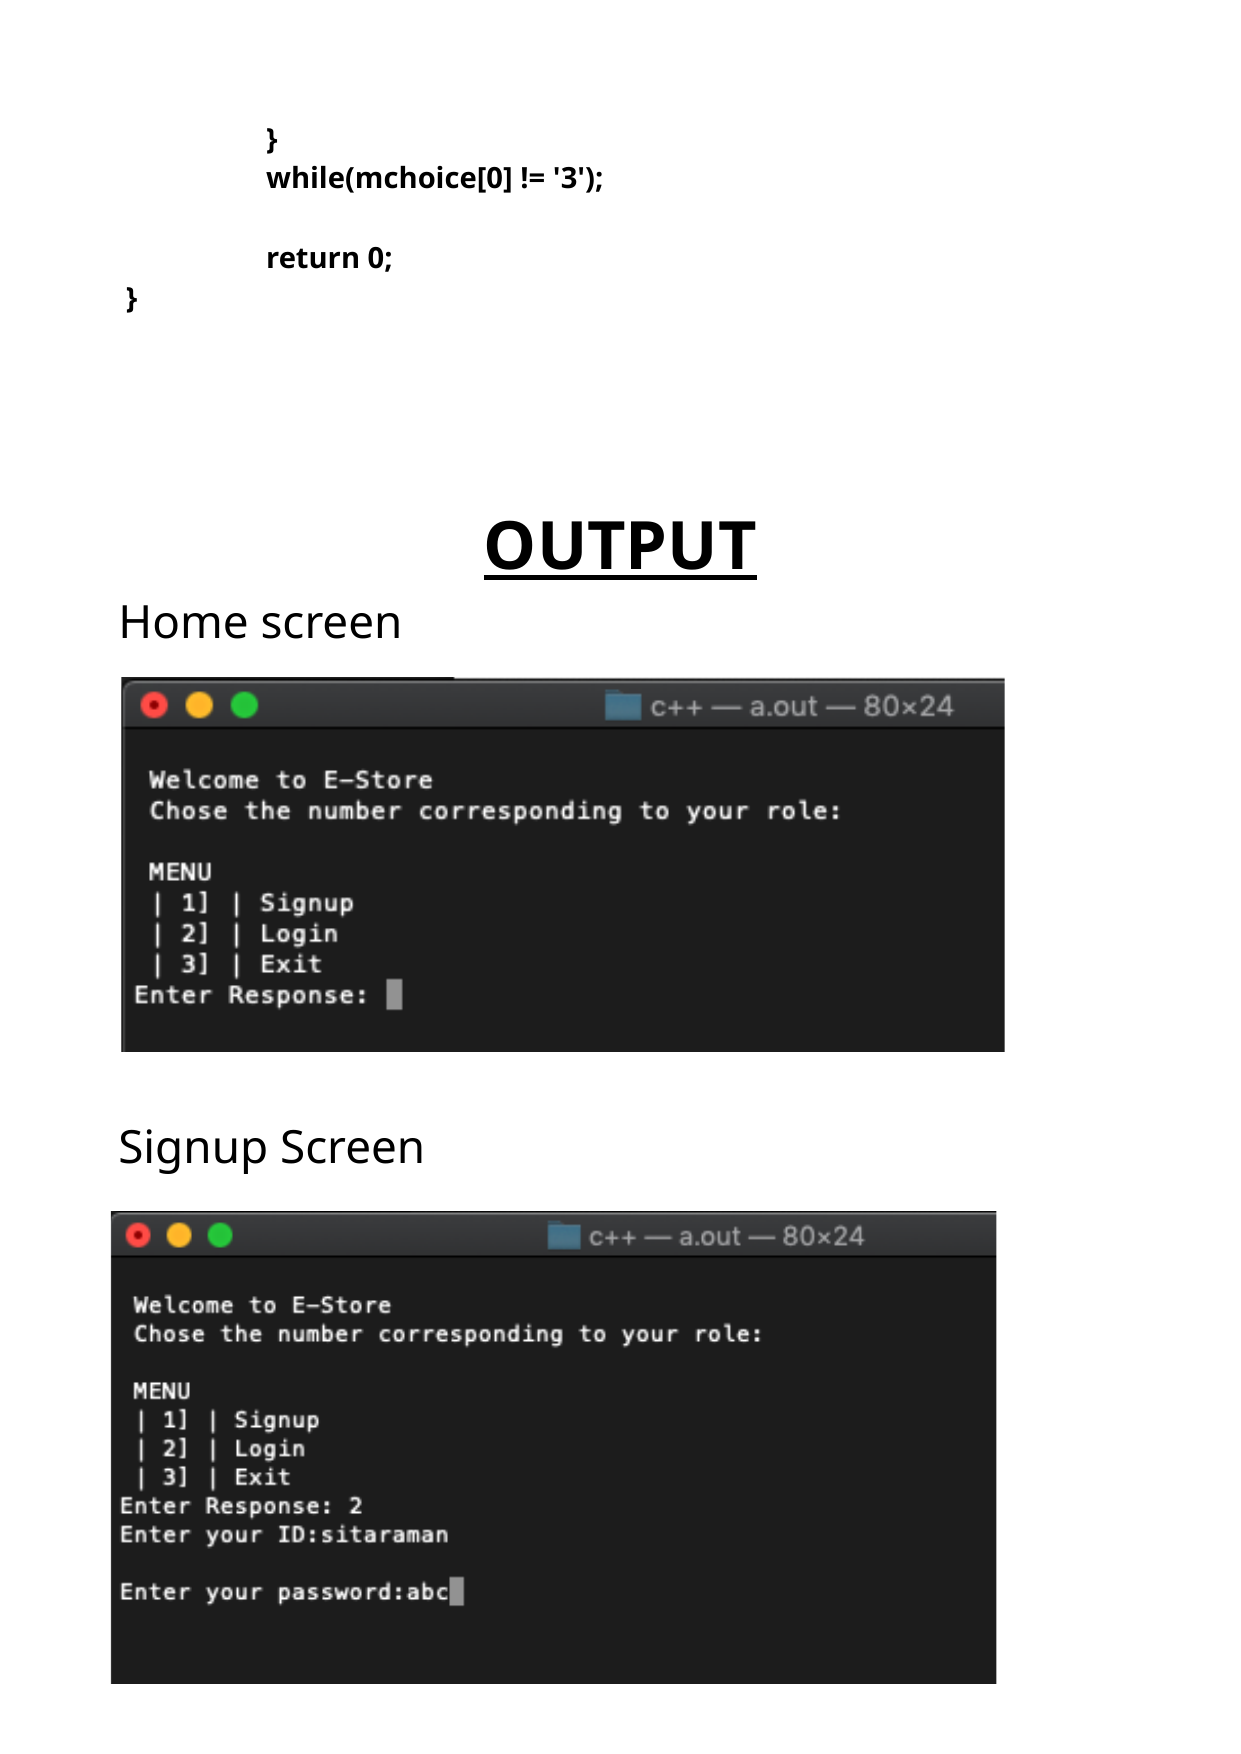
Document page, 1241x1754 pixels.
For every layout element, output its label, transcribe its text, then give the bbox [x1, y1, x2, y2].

text OUTPUT [118, 498, 1122, 589]
text Signup Screen [118, 1114, 1122, 1177]
picture [110, 1211, 997, 1684]
text return 0; [118, 237, 1122, 277]
text } [118, 118, 1122, 158]
text while(mchoice[0] != '3'); [118, 158, 1122, 197]
text } [118, 277, 1122, 317]
text Home screen [118, 589, 1122, 651]
picture [121, 677, 1005, 1052]
